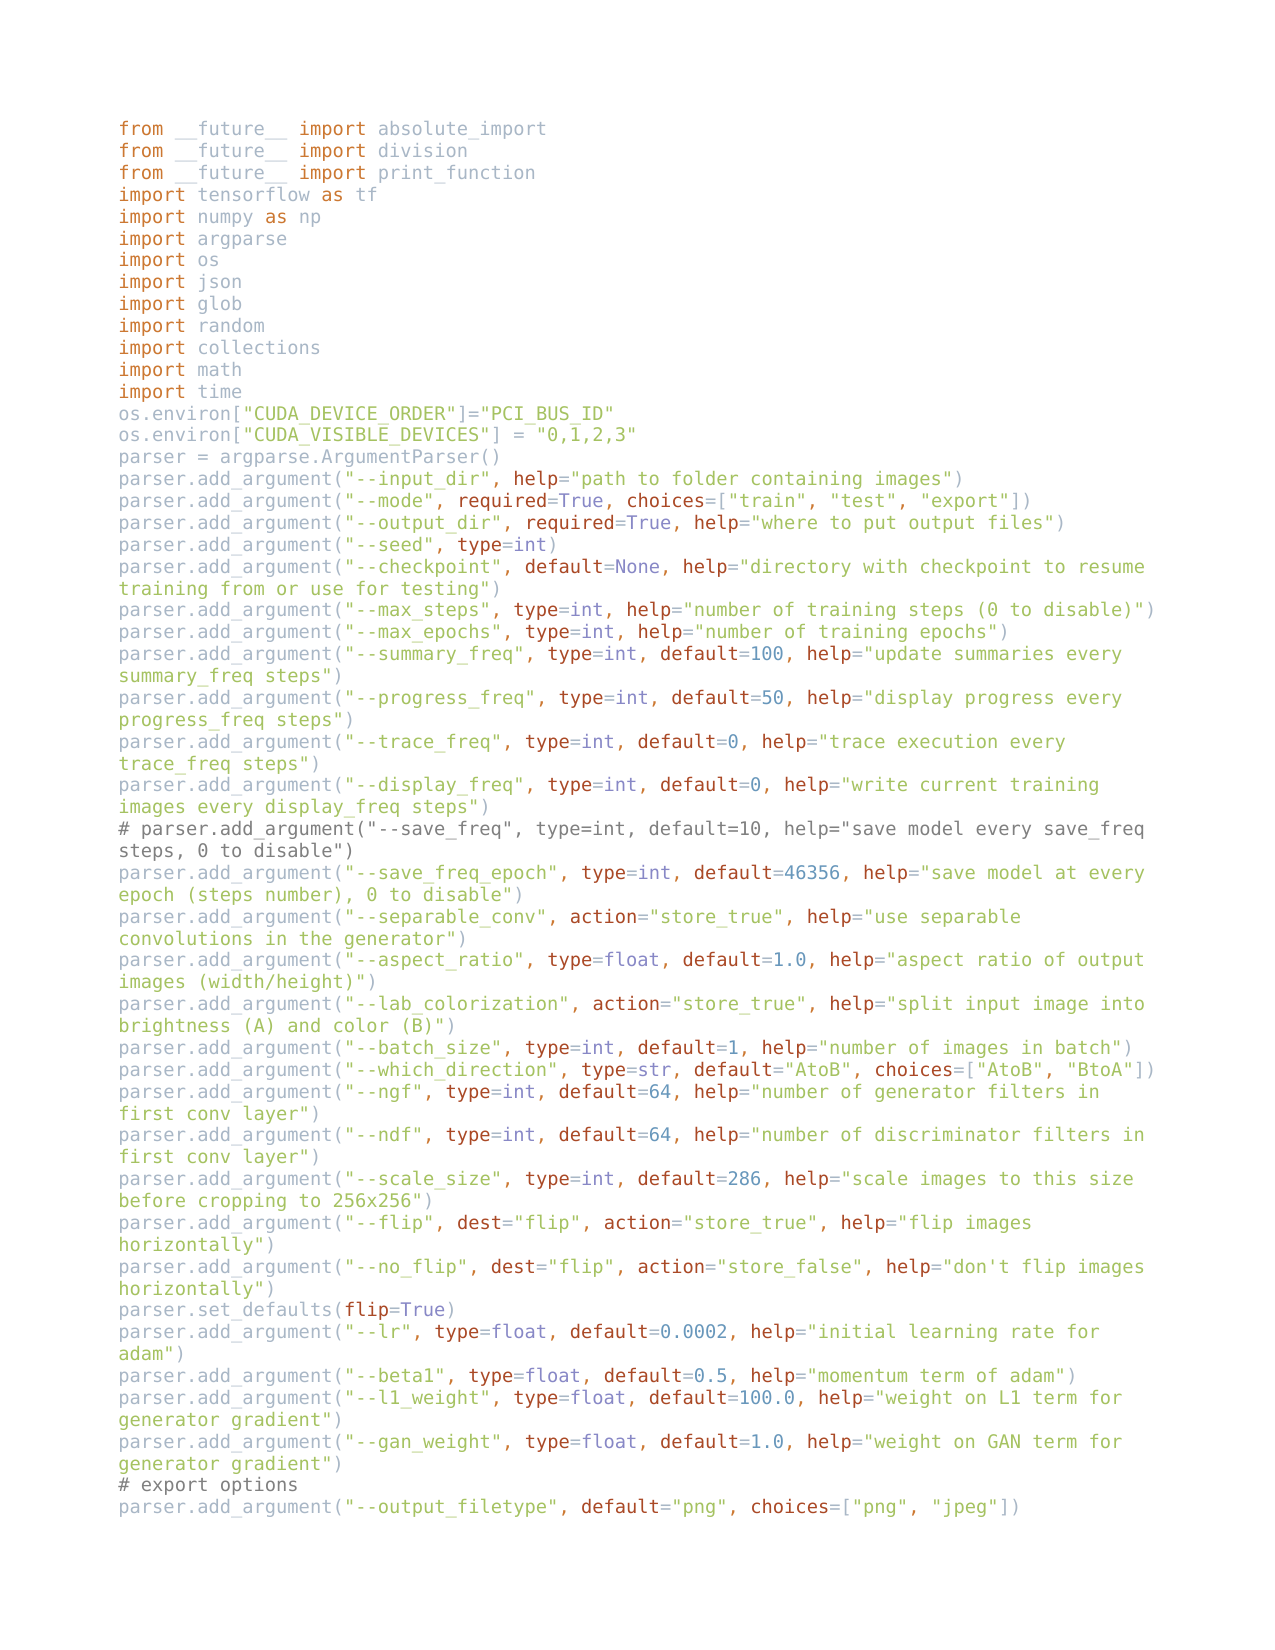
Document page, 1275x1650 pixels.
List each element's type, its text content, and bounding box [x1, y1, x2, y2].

text parser.add_argument("--separable_conv", action="store_true", help="use separable convolutions in the generator") [118, 906, 1157, 949]
text parser.add_argument("--no_flip", dest="flip", action="store_false", help="don't flip images horizontally") [118, 1256, 1157, 1299]
text parser.add_argument("--flip", dest="flip", action="store_true", help="flip images horizontally") [118, 1212, 1157, 1256]
text parser.add_argument("--batch_size", type=int, default=1, help="number of images in batch") [118, 1037, 1157, 1059]
text parser = argparse.ArgumentParser() [118, 446, 1157, 468]
text parser.add_argument("--save_freq_epoch", type=int, default=46356, help="save model at every epoch (steps number), 0 to disable") [118, 862, 1157, 906]
text parser.add_argument("--max_steps", type=int, help="number of training steps (0 to disable)") [118, 599, 1157, 621]
text import argparse [118, 227, 1157, 249]
text parser.add_argument("--progress_freq", type=int, default=50, help="display progress every progress_freq steps") [118, 687, 1157, 731]
text parser.add_argument("--aspect_ratio", type=float, default=1.0, help="aspect ratio of output images (width/height)") [118, 949, 1157, 993]
text # export options [118, 1474, 1157, 1496]
text from __future__ import absolute_import [118, 118, 1157, 140]
text import glob [118, 293, 1157, 315]
text from __future__ import division [118, 140, 1157, 162]
text parser.add_argument("--ndf", type=int, default=64, help="number of discriminator filters in first conv layer") [118, 1124, 1157, 1168]
text parser.add_argument("--output_dir", required=True, help="where to put output files") [118, 512, 1157, 534]
text parser.add_argument("--input_dir", help="path to folder containing images") [118, 468, 1157, 490]
text parser.add_argument("--gan_weight", type=float, default=1.0, help="weight on GAN term for generator gradient") [118, 1431, 1157, 1474]
text import tensorflow as tf [118, 184, 1157, 206]
text import collections [118, 337, 1157, 359]
text from __future__ import print_function [118, 162, 1157, 184]
text parser.add_argument("--max_epochs", type=int, help="number of training epochs") [118, 621, 1157, 643]
text parser.add_argument("--scale_size", type=int, default=286, help="scale images to this size before cropping to 256x256") [118, 1168, 1157, 1212]
text parser.add_argument("--lr", type=float, default=0.0002, help="initial learning rate for adam") [118, 1321, 1157, 1365]
text os.environ["CUDA_DEVICE_ORDER"]="PCI_BUS_ID" [118, 402, 1157, 424]
text parser.add_argument("--ngf", type=int, default=64, help="number of generator filters in first conv layer") [118, 1081, 1157, 1124]
text import time [118, 381, 1157, 402]
text import json [118, 271, 1157, 293]
text parser.add_argument("--l1_weight", type=float, default=100.0, help="weight on L1 term for generator gradient") [118, 1387, 1157, 1431]
text import numpy as np [118, 206, 1157, 227]
text parser.add_argument("--output_filetype", default="png", choices=["png", "jpeg"]) [118, 1496, 1157, 1518]
text parser.add_argument("--display_freq", type=int, default=0, help="write current training images every display_freq steps") [118, 774, 1157, 818]
text os.environ["CUDA_VISIBLE_DEVICES"] = "0,1,2,3" [118, 424, 1157, 446]
text parser.add_argument("--beta1", type=float, default=0.5, help="momentum term of adam") [118, 1365, 1157, 1387]
text parser.add_argument("--mode", required=True, choices=["train", "test", "export"]) [118, 490, 1157, 512]
text parser.add_argument("--summary_freq", type=int, default=100, help="update summaries every summary_freq steps") [118, 643, 1157, 687]
text parser.add_argument("--seed", type=int) [118, 534, 1157, 556]
text # parser.add_argument("--save_freq", type=int, default=10, help="save model every save_freq steps, 0 to disable") [118, 818, 1157, 862]
text parser.add_argument("--which_direction", type=str, default="AtoB", choices=["AtoB", "BtoA"]) [118, 1059, 1157, 1081]
text parser.set_defaults(flip=True) [118, 1299, 1157, 1321]
text import math [118, 359, 1157, 381]
text import random [118, 315, 1157, 337]
text parser.add_argument("--trace_freq", type=int, default=0, help="trace execution every trace_freq steps") [118, 731, 1157, 774]
text parser.add_argument("--lab_colorization", action="store_true", help="split input image into brightness (A) and color (B)") [118, 993, 1157, 1037]
text parser.add_argument("--checkpoint", default=None, help="directory with checkpoint to resume training from or use for testing") [118, 556, 1157, 599]
text import os [118, 249, 1157, 271]
